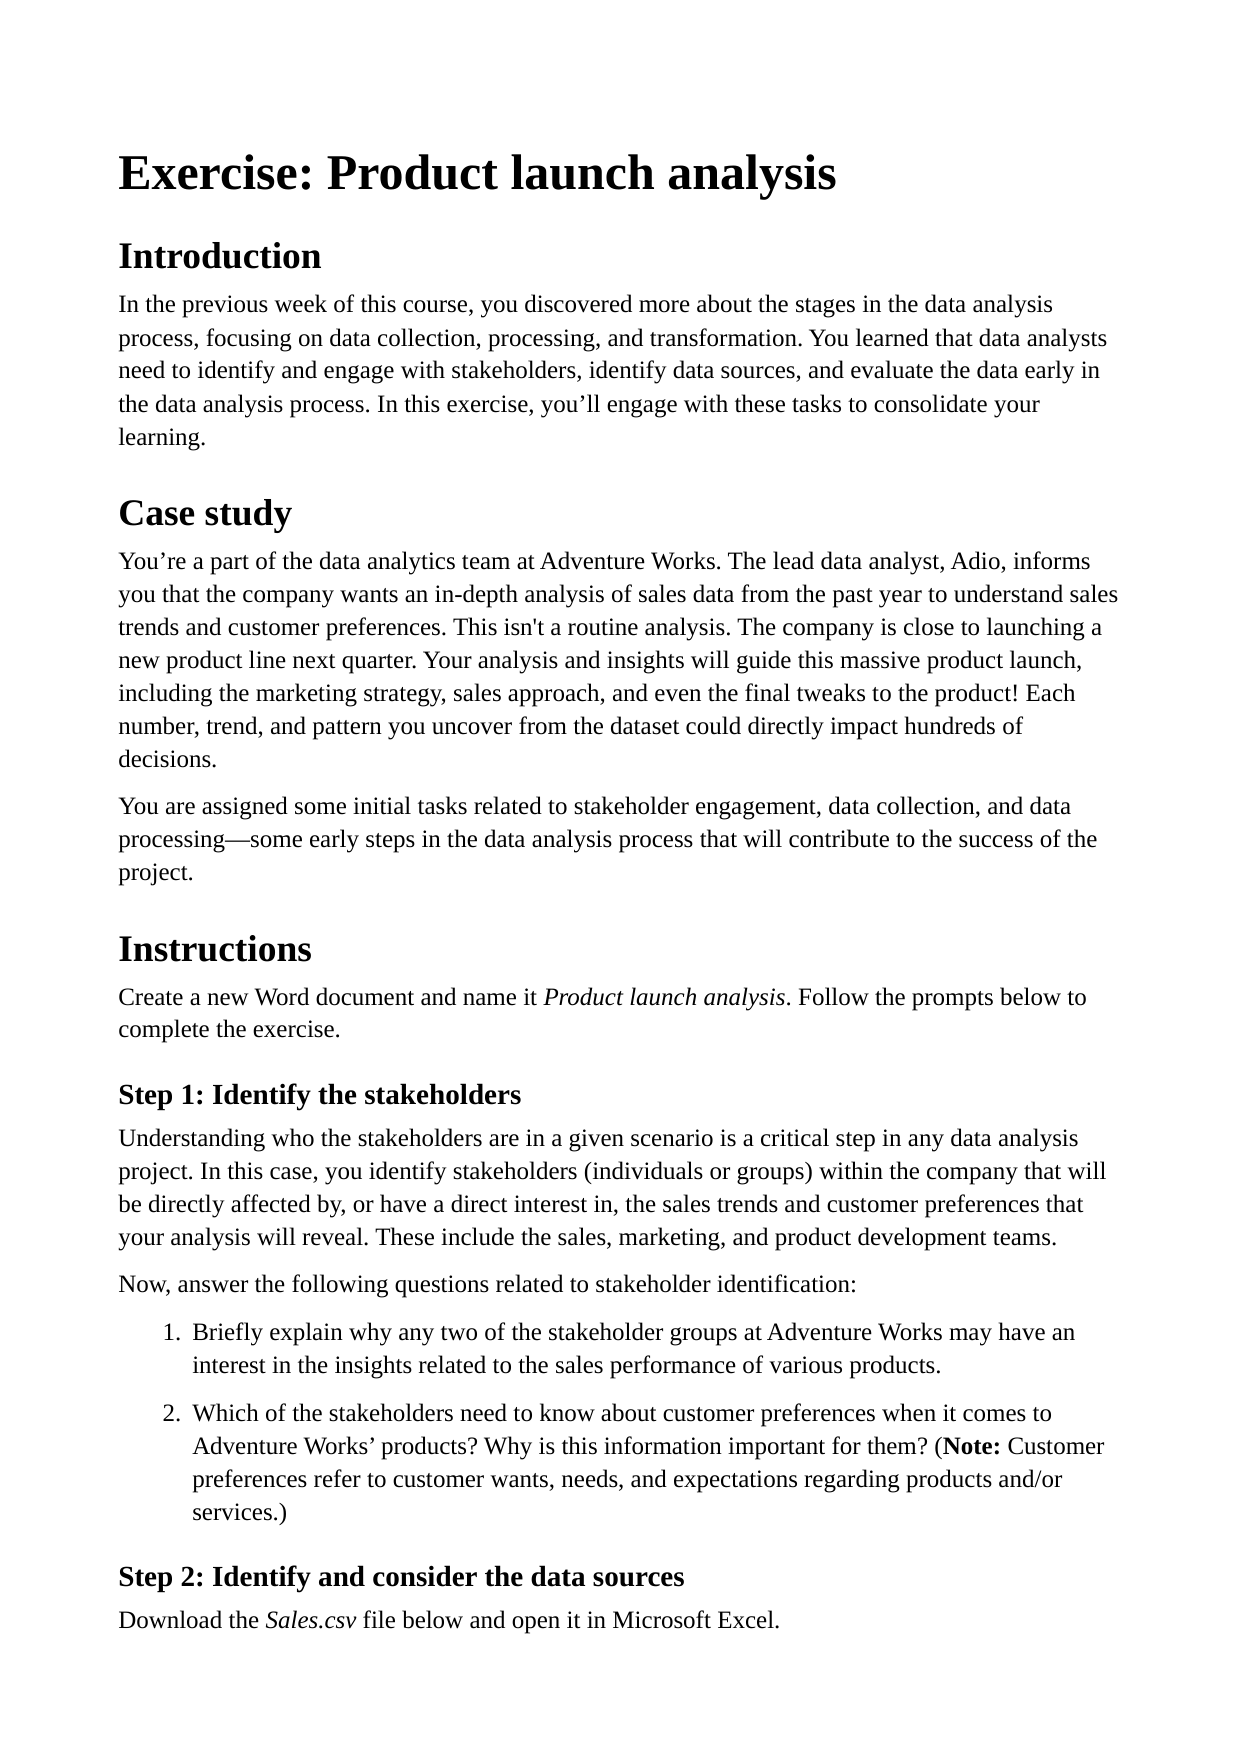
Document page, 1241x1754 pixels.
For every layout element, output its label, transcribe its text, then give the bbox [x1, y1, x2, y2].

subtitle Step 2: Identify and consider the data sources [118, 1559, 1122, 1592]
text Understanding who the stakeholders are in a given scenario is a critical step in any data analysis project. In this case, you identify stakeholders (individuals or groups) within the company that will be directly affected by, or have a direct interest in, the sales trends and customer preferences that your analysis will reveal. These include the sales, marketing, and product development teams. [118, 1123, 1122, 1251]
subtitle Step 1: Identify the stakeholders [118, 1077, 1122, 1110]
text In the previous week of this course, you discovered more about the stages in the data analysis process, focusing on data collection, processing, and transformation. You learned that data analysts need to identify and engage with stakeholders, identify data sources, and evaluate the data early in the data analysis process. In this exercise, you’ll engage with these tasks to consolidate your learning. [118, 289, 1122, 450]
text You’re a part of the data analytics team at Adventure Works. The lead data analyst, Adio, informs you that the company wants an in-depth analysis of sales data from the past year to understand sales trends and customer preferences. This isn't a routine analysis. The company is close to launching a new product line next quarter. Your analysis and insights will guide this massive product launch, including the marketing strategy, sales approach, and even the final tweaks to the product! Each number, trend, and pattern you uncover from the dataset could directly impact hundreds of decisions. [118, 546, 1122, 773]
subtitle Introduction [118, 234, 1122, 277]
text You are assigned some initial tasks related to stakeholder engagement, data collection, and data processing—some early steps in the data analysis process that will contribute to the success of the project. [118, 791, 1122, 886]
text Download the Sales.csv file below and open it in Microsoft Excel. [118, 1605, 1122, 1634]
text Now, answer the following questions related to stakeholder identification: [118, 1269, 1122, 1298]
list Briefly explain why any two of the stakeholder groups at Adventure Works may have an interest in the insights related to the sales performance of various products. [162, 1317, 1122, 1379]
list Which of the stakeholders need to know about customer preferences when it comes to Adventure Works’ products? Why is this information important for them? (Note: Customer preferences refer to customer wants, needs, and expectations regarding products and/or services.) [162, 1398, 1122, 1526]
subtitle Instructions [118, 926, 1122, 969]
text Create a new Word document and name it Product launch analysis. Follow the prompts below to complete the exercise. [118, 982, 1122, 1043]
subtitle Exercise: Product launch analysis [118, 143, 1122, 201]
subtitle Case study [118, 490, 1122, 533]
